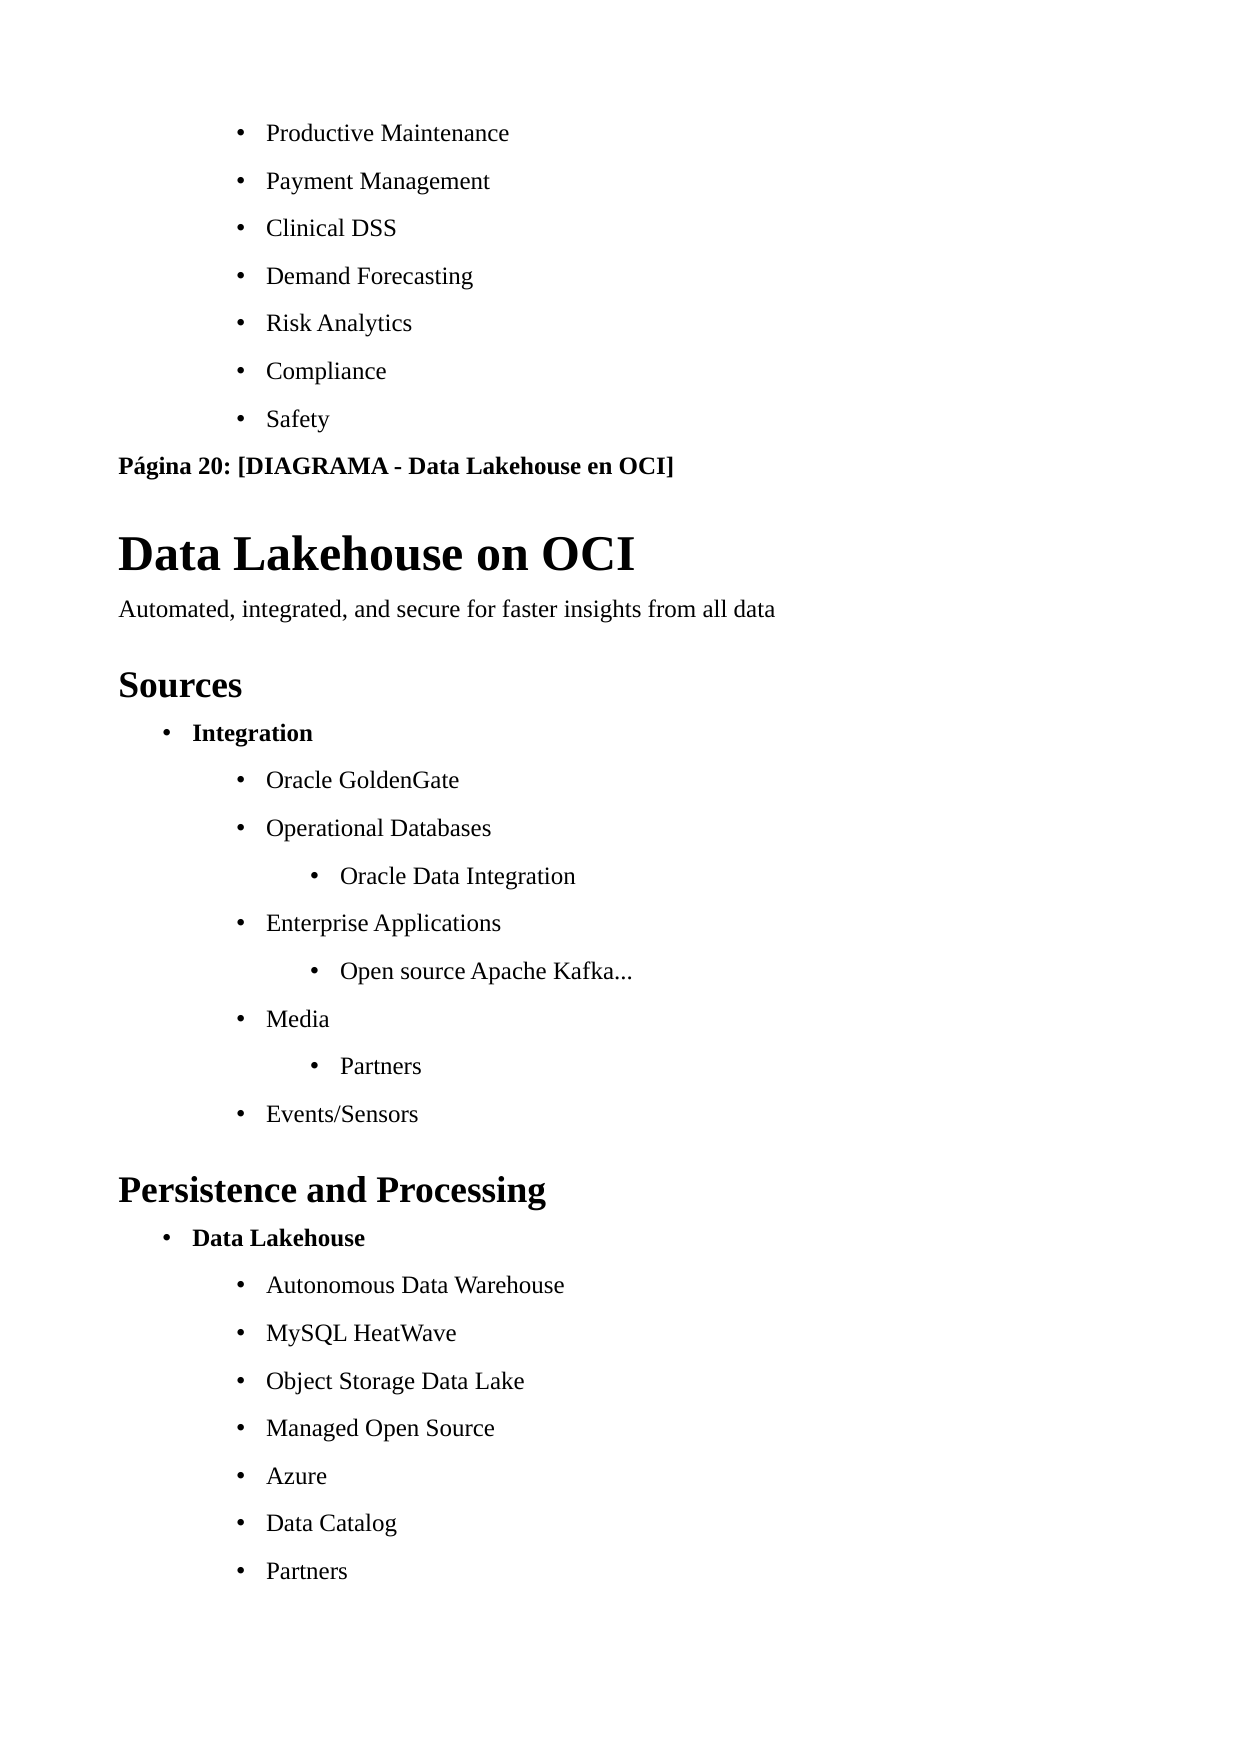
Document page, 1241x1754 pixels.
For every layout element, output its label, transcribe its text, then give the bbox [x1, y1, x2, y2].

list Azure [236, 1461, 1122, 1490]
list Data Catalog [236, 1508, 1122, 1537]
list Demand Forecasting [236, 261, 1122, 290]
list Events/Sensors [236, 1099, 1122, 1128]
list Data Lakehouse [162, 1223, 1122, 1252]
list Open source Apache Kafka... [310, 956, 1122, 985]
subtitle Data Lakehouse on OCI [118, 524, 1122, 581]
list Integration [162, 718, 1122, 747]
list Partners [310, 1051, 1122, 1080]
list Enterprise Applications [236, 908, 1122, 937]
list Compliance [236, 356, 1122, 385]
list Productive Maintenance [236, 118, 1122, 147]
text Automated, integrated, and secure for faster insights from all data [118, 594, 1122, 623]
list Oracle Data Integration [310, 861, 1122, 889]
list Media [236, 1004, 1122, 1032]
list Object Storage Data Lake [236, 1366, 1122, 1394]
subtitle Sources [118, 662, 1122, 706]
list Operational Databases [236, 813, 1122, 842]
subtitle Persistence and Processing [118, 1167, 1122, 1210]
list Risk Analytics [236, 308, 1122, 337]
list Partners [236, 1556, 1122, 1585]
list Payment Management [236, 166, 1122, 194]
list Managed Open Source [236, 1413, 1122, 1442]
list MySQL HeatWave [236, 1318, 1122, 1347]
list Oracle GoldenGate [236, 766, 1122, 794]
list Safety [236, 404, 1122, 432]
text Página 20: [DIAGRAMA - Data Lakehouse en OCI] [118, 451, 1122, 480]
list Autonomous Data Warehouse [236, 1271, 1122, 1299]
list Clinical DSS [236, 213, 1122, 242]
